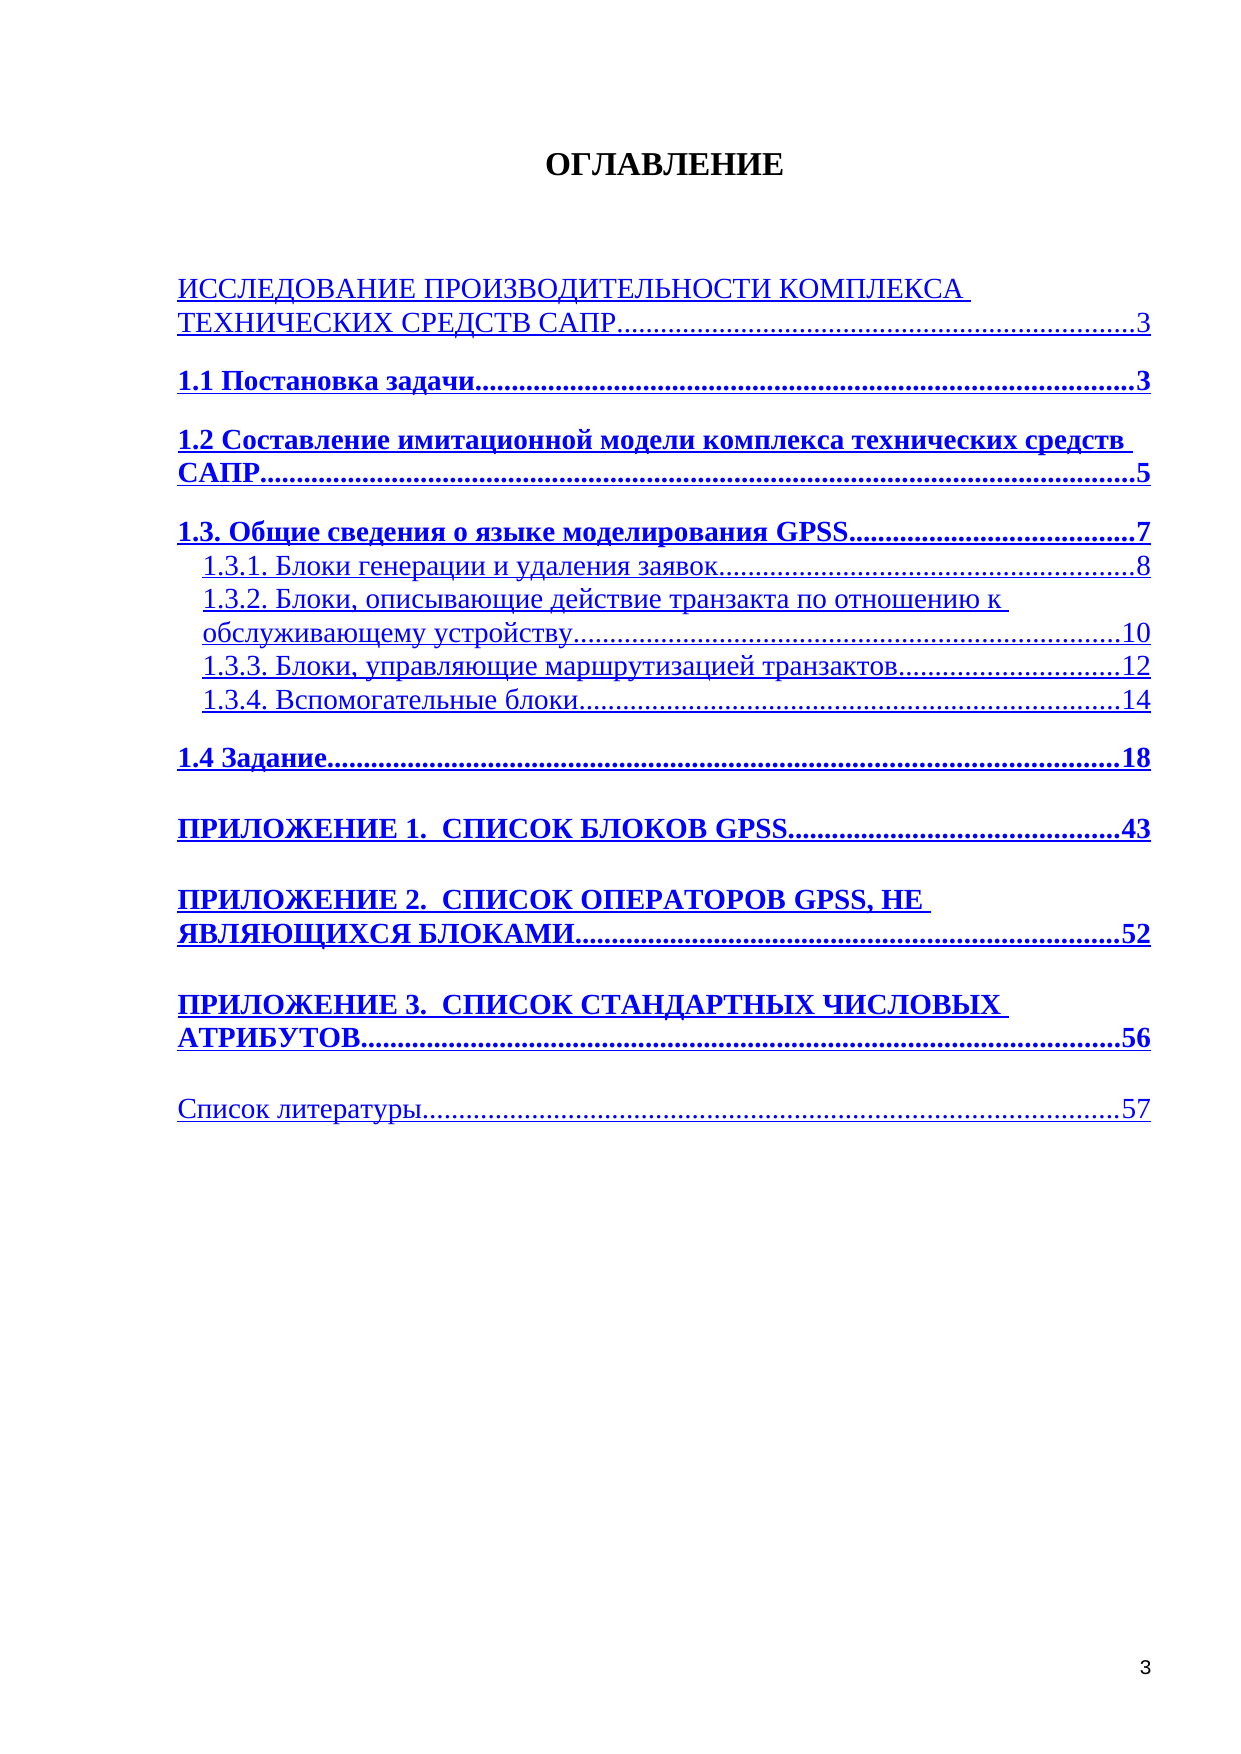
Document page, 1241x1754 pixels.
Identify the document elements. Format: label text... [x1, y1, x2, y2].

text 1.3.3. Блоки, управляющие маршрутизацией транзактов 12 [202, 648, 1152, 682]
text ПРИЛОЖЕНИЕ 3. Список стандартных числовых атрибутов 56 [177, 987, 1152, 1054]
text ОГЛАВЛЕНИЕ [177, 145, 1152, 183]
text 1.3.1. Блоки генерации и удаления заявок 8 [202, 548, 1152, 581]
text Исследование производительности комплекса технических средств САПР 3 [177, 271, 1152, 338]
text 1.3.4. Вспомогательные блоки 14 [202, 682, 1152, 715]
text 1.4 Задание 18 [177, 740, 1152, 774]
text 1.3.2. Блоки, описывающие действие транзакта по отношению к обслуживающему устройству 10 [202, 581, 1152, 648]
text 1.1 Постановка задачи 3 [177, 363, 1152, 397]
text 1.2 Составление имитационной модели комплекса технических средств САПР 5 [177, 422, 1152, 489]
text ПРИЛОЖЕНИЕ 2. Список операторов GPSS, не являющихся блоками 52 [177, 882, 1152, 949]
text Список литературы 57 [177, 1092, 1152, 1125]
text 1.3. Общие сведения о языке моделирования GPSS. 7 [177, 514, 1152, 548]
text ПРИЛОЖЕНИЕ 1. Список блоков GPSS 43 [177, 811, 1152, 845]
